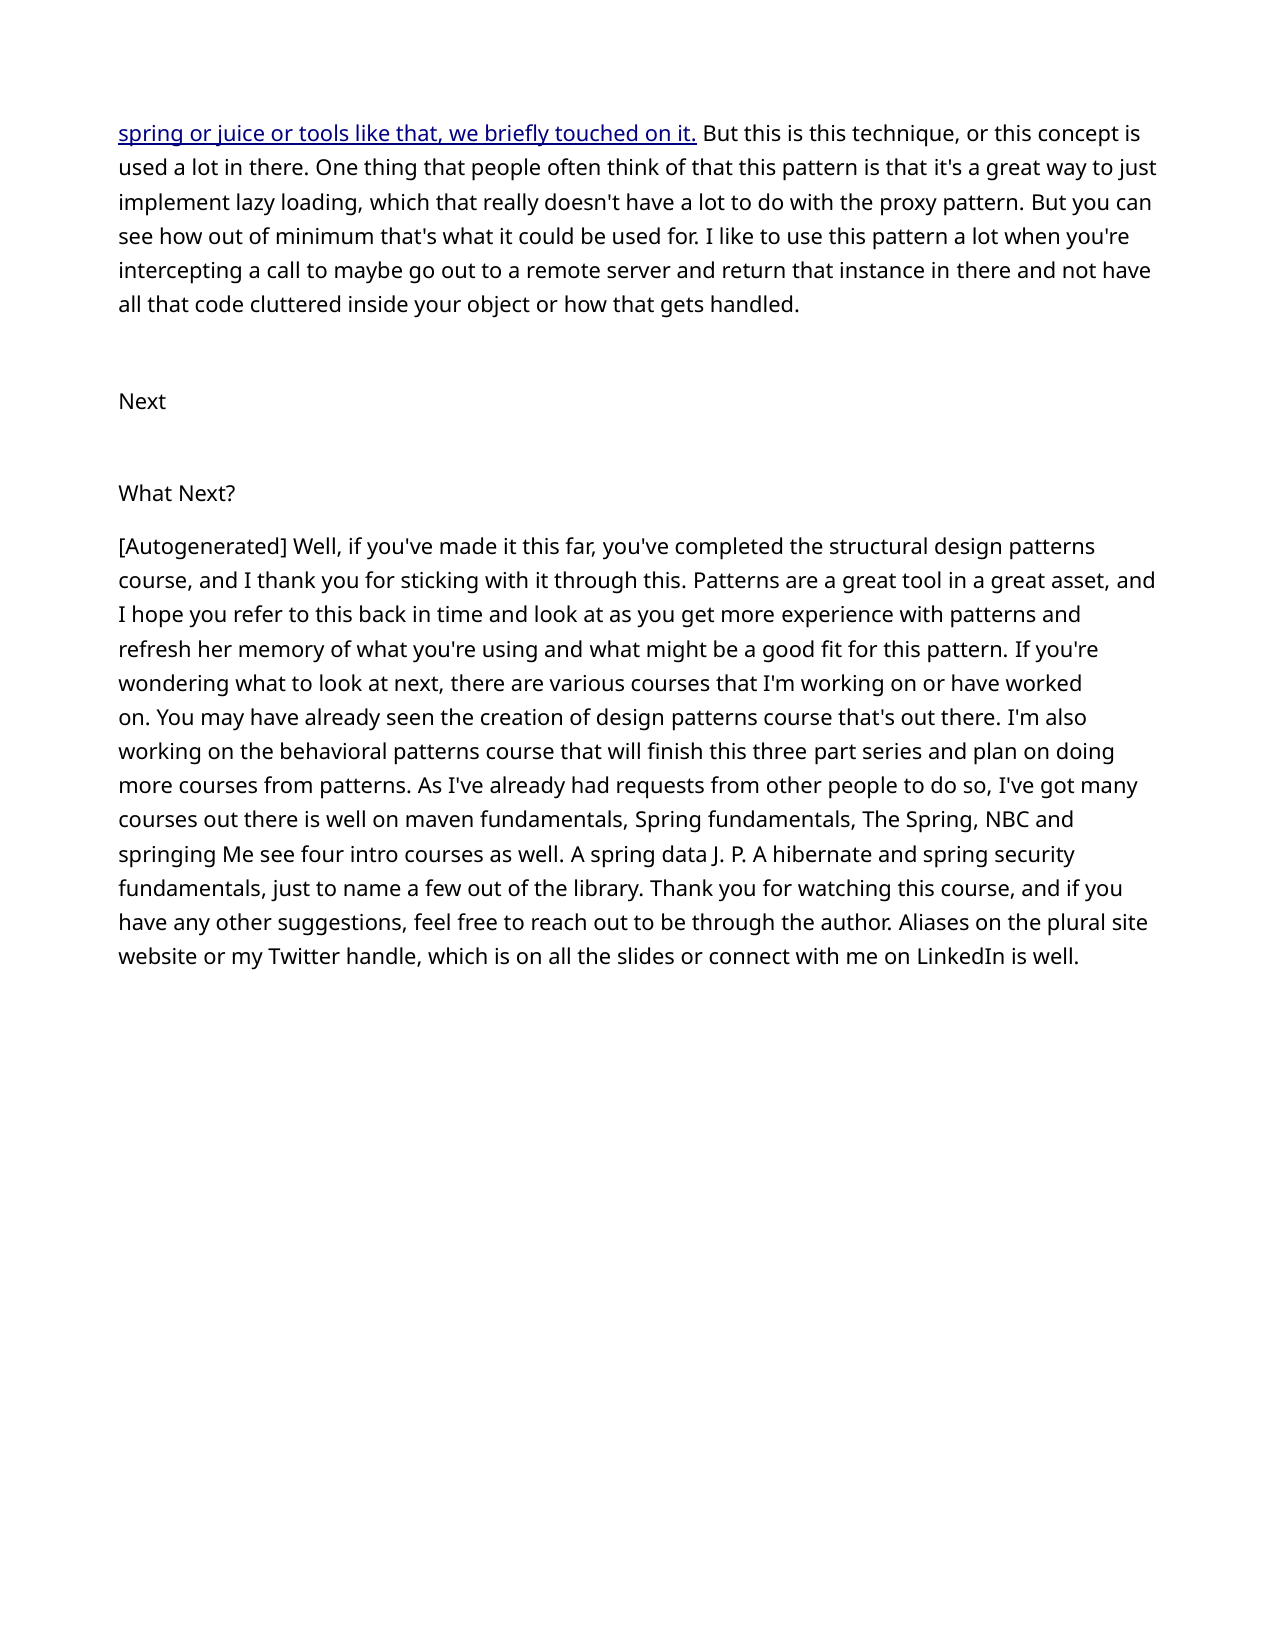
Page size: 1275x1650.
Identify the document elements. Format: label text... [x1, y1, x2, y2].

text [Autogenerated] Well, if you've made it this far, you've completed the structural design patterns course, and I thank you for sticking with it through this. Patterns are a great tool in a great asset, and I hope you refer to this back in time and look at as you get more experience with patterns and refresh her memory of what you're using and what might be a good fit for this pattern. If you're wondering what to look at next, there are various courses that I'm working on or have worked on. You may have already seen the creation of design patterns course that's out there. I'm also working on the behavioral patterns course that will finish this three part series and plan on doing more courses from patterns. As I've already had requests from other people to do so, I've got many courses out there is well on maven fundamentals, Spring fundamentals, The Spring, NBC and springing Me see four intro courses as well. A spring data J. P. A hibernate and spring security fundamentals, just to name a few out of the library. Thank you for watching this course, and if you have any other suggestions, feel free to reach out to be through the author. Aliases on the plural site website or my Twitter handle, which is on all the slides or connect with me on LinkedIn is well. [118, 531, 1157, 971]
subtitle Next [118, 386, 1157, 415]
subtitle What Next? [118, 478, 1157, 508]
text spring or juice or tools like that, we briefly touched on it. But this is this technique, or this concept is used a lot in there. One thing that people often think of that this pattern is that it's a great way to just implement lazy loading, which that really doesn't have a lot to do with the proxy pattern. But you can see how out of minimum that's what it could be used for. I like to use this pattern a lot when you're intercepting a call to maybe go out to a remote server and return that instance in there and not have all that code cluttered inside your object or how that gets handled. [118, 118, 1157, 319]
